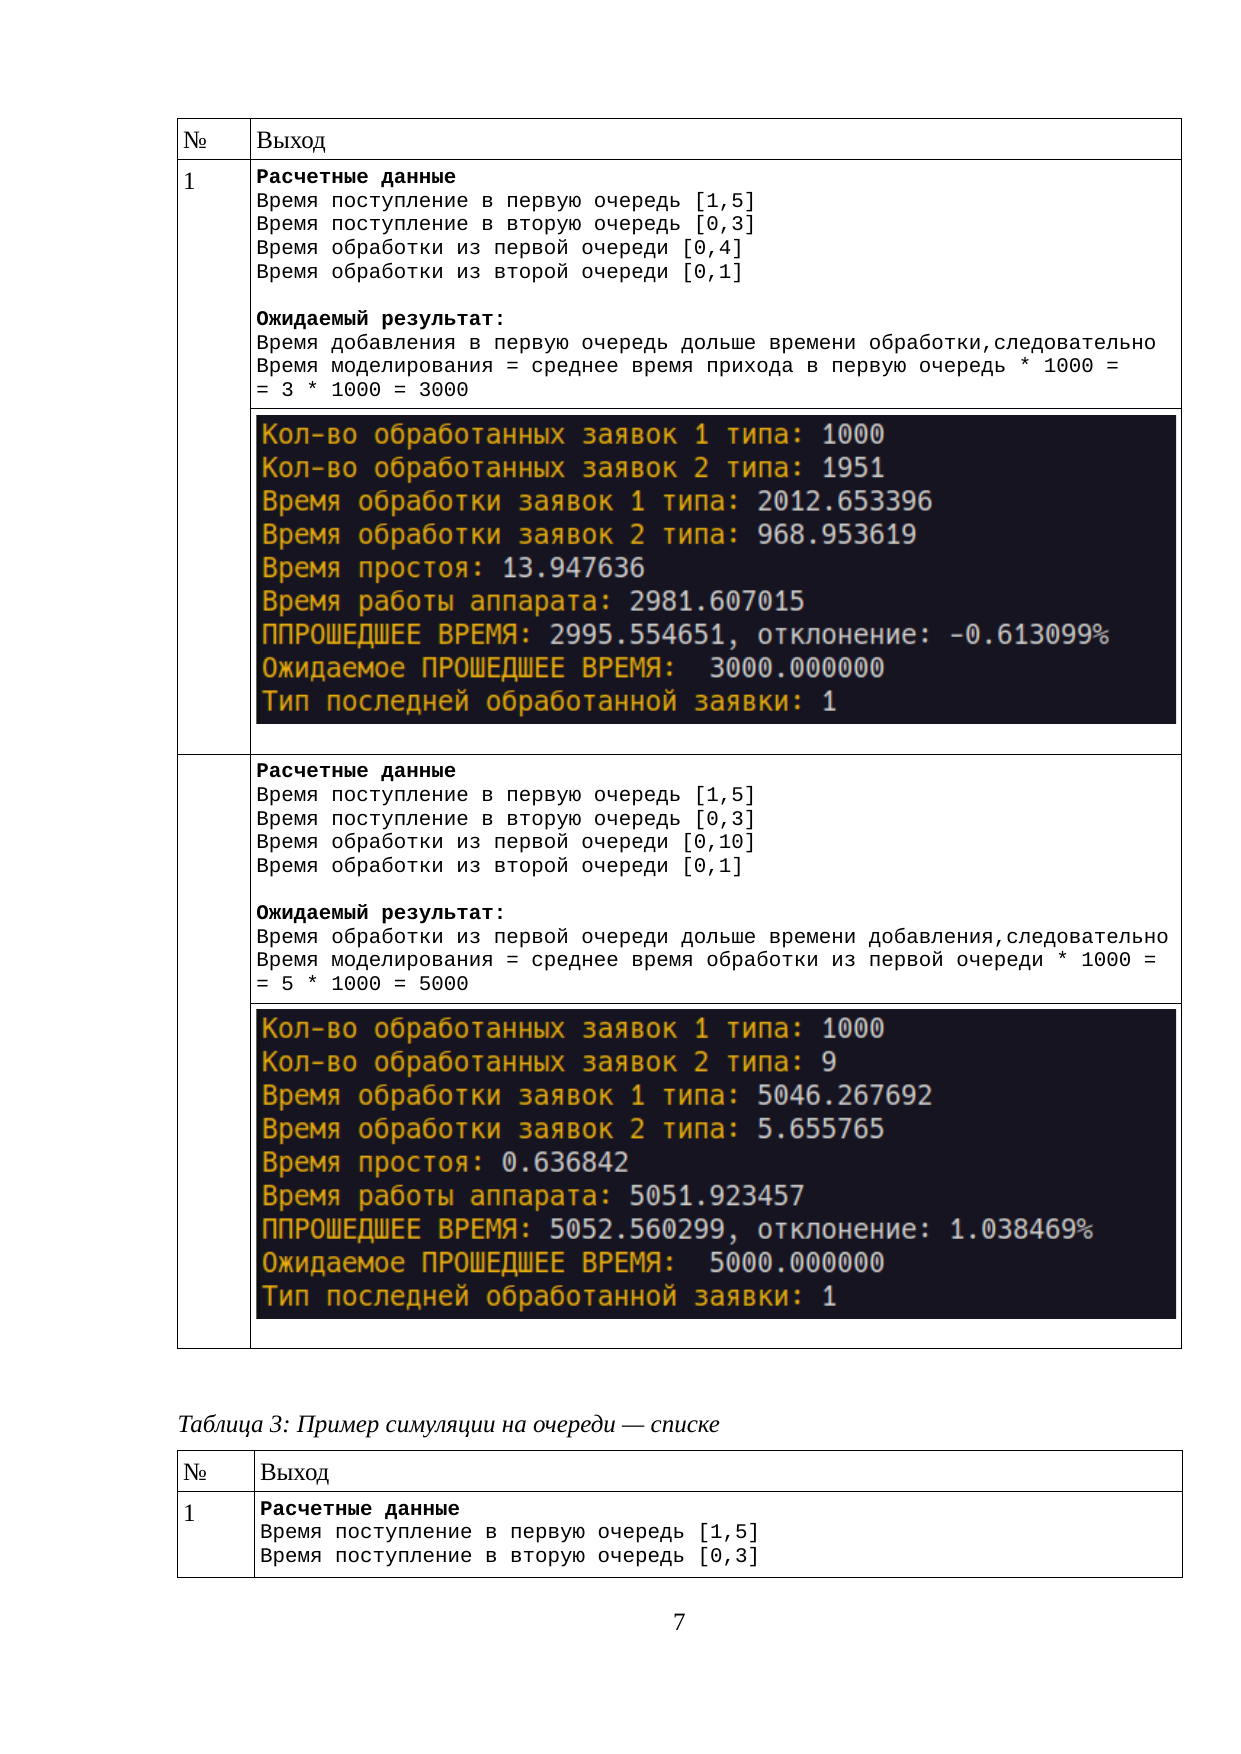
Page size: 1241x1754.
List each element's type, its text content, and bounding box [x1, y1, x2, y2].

table_cell [178, 755, 250, 1347]
picture [256, 415, 1177, 724]
table_cell [251, 1004, 1181, 1347]
table_cell Расчетные данные Время поступление в первую очередь [1,5] Время поступление в вторую очередь [0,3] Время обработки из первой очереди [0,10] Время обработки из второй очереди [0,1] Ожидаемый результат: Время обработки из первой очереди дольше времени добавления,следовательно Время моделирования = среднее время обработки из первой очереди * 1000 = = 5 * 1000 = 5000 [251, 755, 1181, 1002]
table_header Выход [251, 119, 1181, 159]
table_cell 1 [178, 160, 250, 753]
table_cell 1 [178, 1492, 254, 1577]
table_header Выход [255, 1451, 1182, 1491]
picture [256, 1009, 1177, 1319]
table_header № [178, 119, 250, 159]
table_cell [251, 409, 1181, 753]
text Таблица 3: Пример симуляции на очереди — списке [177, 1409, 1181, 1437]
table_cell Расчетные данные Время поступление в первую очередь [1,5] Время поступление в вторую очередь [0,3] [255, 1492, 1182, 1577]
table_cell Расчетные данные Время поступление в первую очередь [1,5] Время поступление в вторую очередь [0,3] Время обработки из первой очереди [0,4] Время обработки из второй очереди [0,1] Ожидаемый результат: Время добавления в первую очередь дольше времени обработки,следовательно Время моделирования = среднее время прихода в первую очередь * 1000 = = 3 * 1000 = 3000 [251, 160, 1181, 408]
table_header № [178, 1451, 254, 1491]
